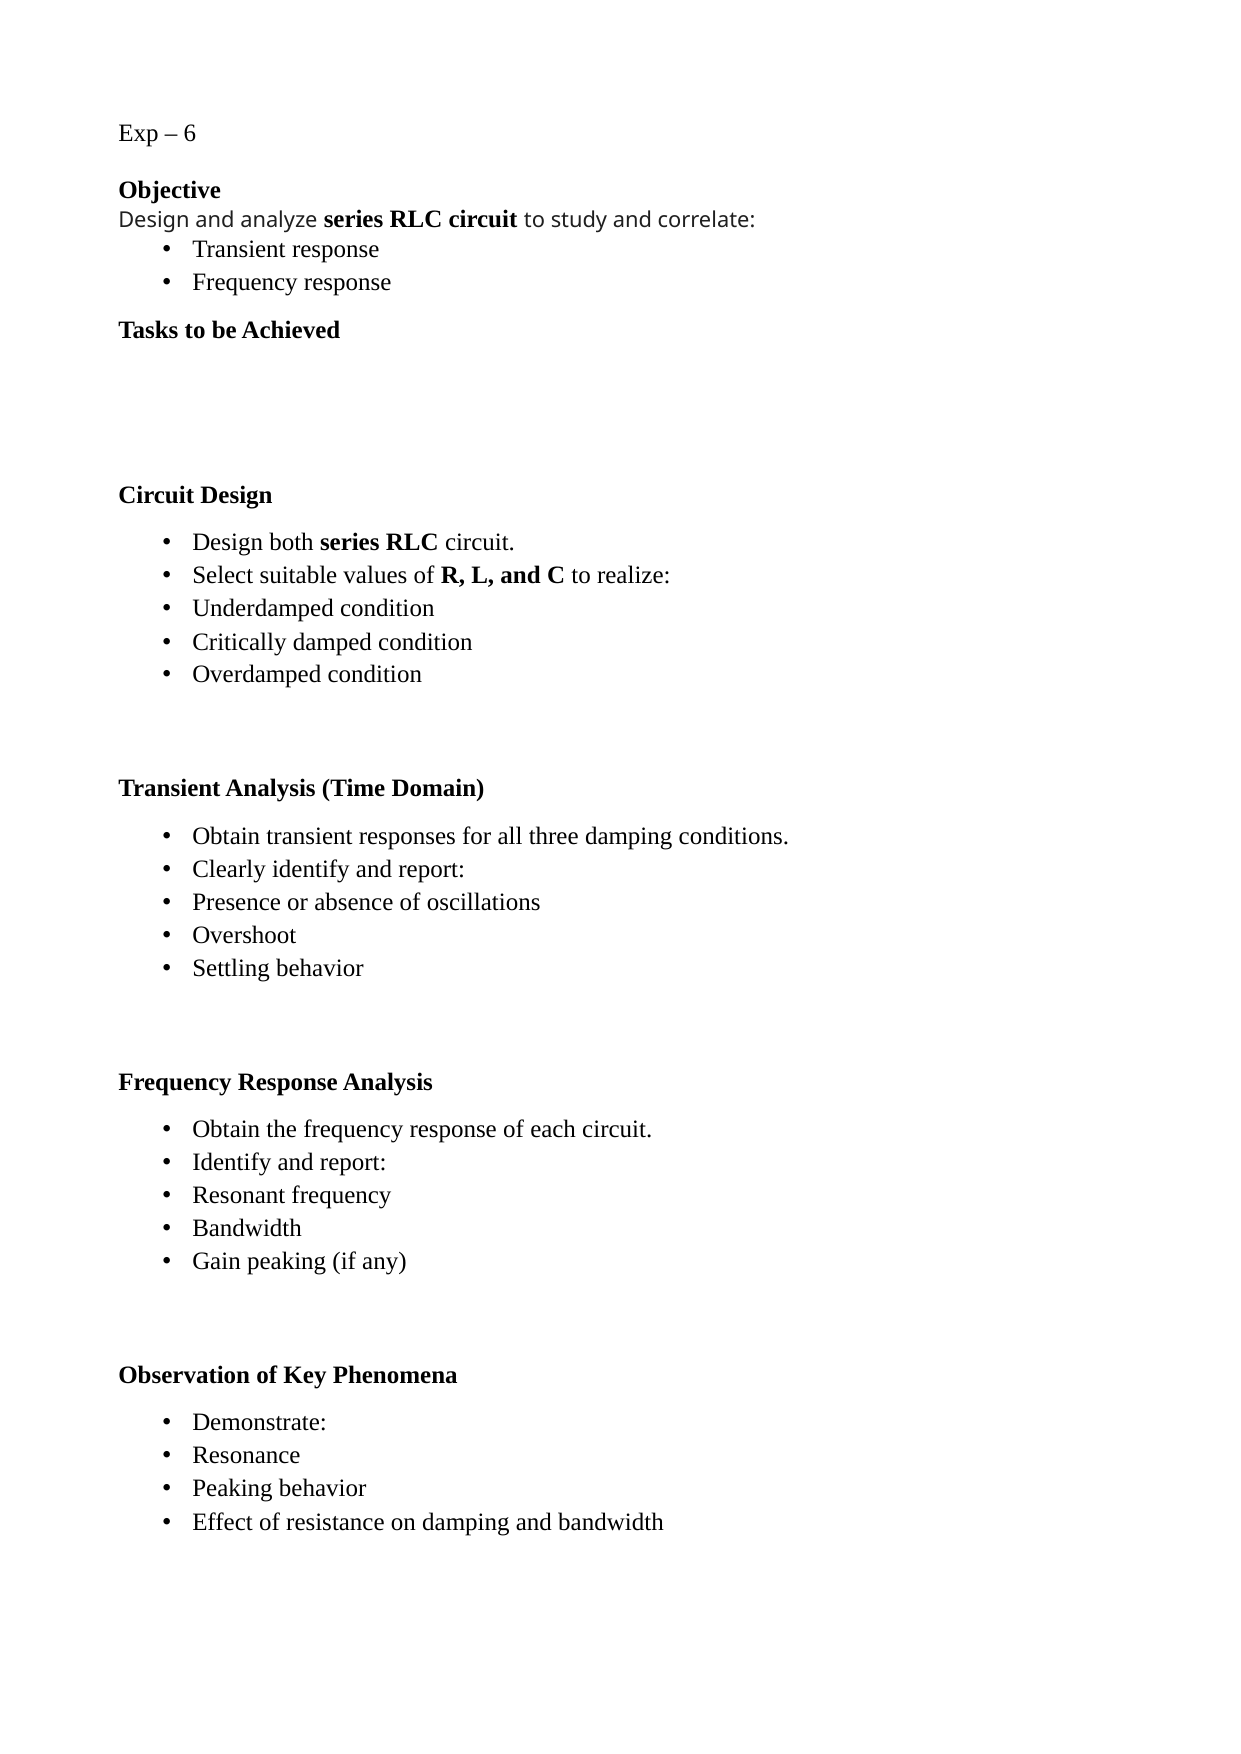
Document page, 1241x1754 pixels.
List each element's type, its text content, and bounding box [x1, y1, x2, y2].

list Design both series RLC circuit. [162, 527, 1122, 556]
list Critically damped condition [162, 627, 1122, 655]
text Transient Analysis (Time Domain) [118, 707, 1122, 802]
text Observation of Key Phenomena [118, 1294, 1122, 1389]
list Presence or absence of oscillations [162, 887, 1122, 916]
list Demonstrate: [162, 1407, 1122, 1436]
list Select suitable values of R, L, and C to realize: [162, 561, 1122, 589]
list Obtain the frequency response of each circuit. [162, 1114, 1122, 1143]
list Transient response [162, 234, 1122, 263]
list Resonant frequency [162, 1180, 1122, 1209]
list Effect of resistance on damping and bandwidth [162, 1507, 1122, 1535]
list Resonance [162, 1441, 1122, 1469]
list Bandwidth [162, 1213, 1122, 1242]
list Overdamped condition [162, 659, 1122, 688]
list Clearly identify and report: [162, 854, 1122, 883]
list Overshoot [162, 920, 1122, 949]
text Tasks to be Achieved Circuit Design [118, 315, 1122, 509]
text Objective Design and analyze series RLC circuit to study and correlate: [118, 176, 1122, 234]
list Frequency response [162, 267, 1122, 296]
text Exp – 6 [118, 118, 1122, 147]
text Frequency Response Analysis [118, 1001, 1122, 1095]
list Underdamped condition [162, 593, 1122, 622]
list Identify and report: [162, 1147, 1122, 1176]
list Obtain transient responses for all three damping conditions. [162, 821, 1122, 849]
list Peaking behavior [162, 1473, 1122, 1502]
list Settling behavior [162, 953, 1122, 982]
list Gain peaking (if any) [162, 1246, 1122, 1275]
